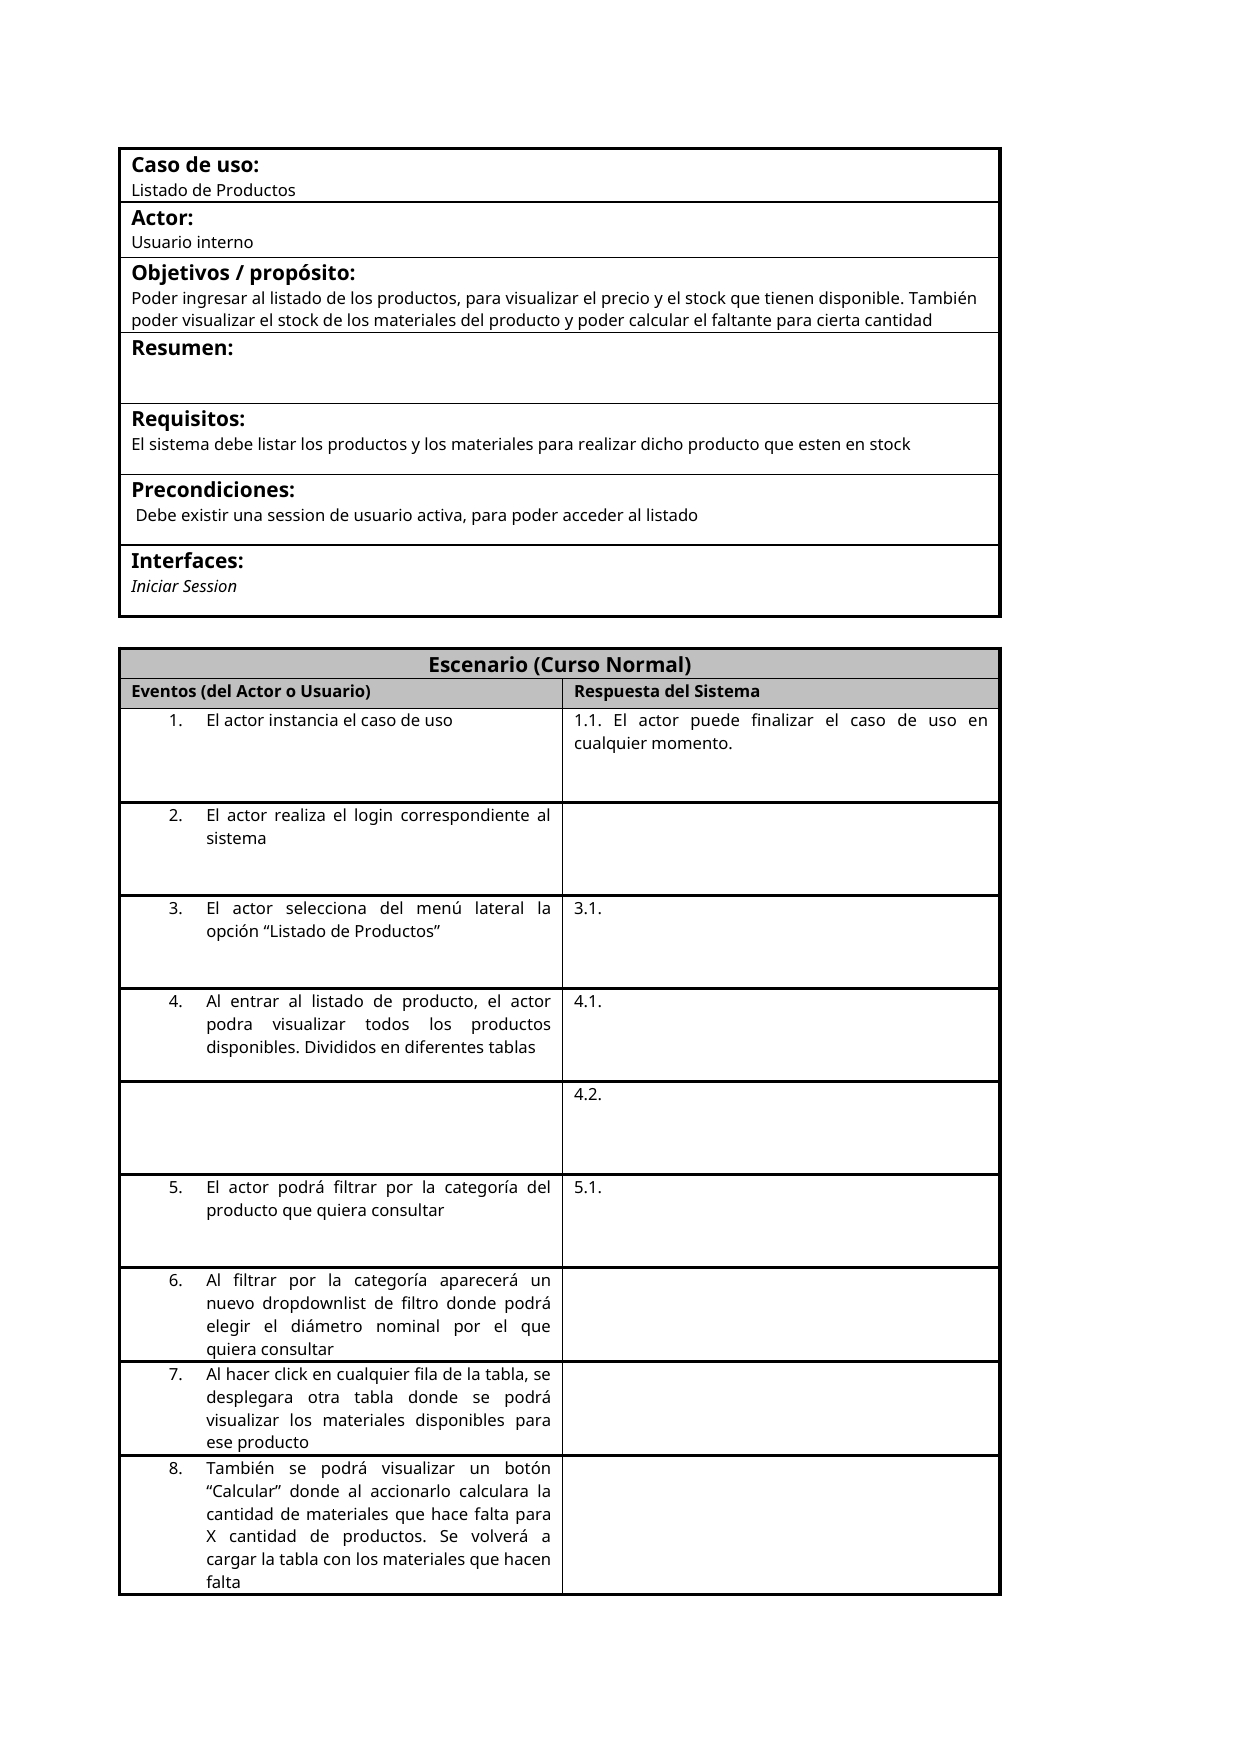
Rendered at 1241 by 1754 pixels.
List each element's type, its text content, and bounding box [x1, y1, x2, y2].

table_cell Al hacer click en cualquier fila de la tabla, se desplegara otra tabla donde se podrá visualizar los materiales disponibles para ese producto [121, 1363, 562, 1454]
table_cell El actor podrá filtrar por la categoría del producto que quiera consultar [121, 1176, 562, 1266]
table_cell 5.1. [563, 1176, 998, 1266]
table_cell [120, 618, 1000, 647]
table_cell Al filtrar por la categoría aparecerá un nuevo dropdownlist de filtro donde podrá elegir el diámetro nominal por el que quiera consultar [121, 1269, 562, 1360]
table_cell Interfaces: Iniciar Session [121, 546, 998, 615]
table_cell El actor instancia el caso de uso [121, 709, 562, 801]
table_cell [121, 1083, 562, 1173]
table_cell Resumen: [121, 333, 998, 403]
table_cell [563, 1269, 998, 1360]
table_cell 4.2. [563, 1083, 998, 1173]
table_cell Eventos (del Actor o Usuario) [121, 679, 562, 708]
table_cell También se podrá visualizar un botón “Calcular” donde al accionarlo calculara la cantidad de materiales que hace falta para X cantidad de productos. Se volverá a cargar la tabla con los materiales que hacen falta [121, 1457, 562, 1593]
table_cell Objetivos / propósito: Poder ingresar al listado de los productos, para visualizar el precio y el stock que tienen disponible. También poder visualizar el stock de los materiales del producto y poder calcular el faltante para cierta cantidad [121, 258, 998, 332]
table_cell Al entrar al listado de producto, el actor podra visualizar todos los productos disponibles. Divididos en diferentes tablas [121, 990, 562, 1080]
table_cell Actor: Usuario interno [121, 203, 998, 256]
table_cell Requisitos: El sistema debe listar los productos y los materiales para realizar dicho producto que esten en stock [121, 404, 998, 473]
table_cell Precondiciones: Debe existir una session de usuario activa, para poder acceder al listado [121, 475, 998, 544]
table_cell [563, 1363, 998, 1454]
table_cell Respuesta del Sistema [563, 679, 998, 708]
table_cell El actor selecciona del menú lateral la opción “Listado de Productos” [121, 897, 562, 987]
table_cell 1.1. El actor puede finalizar el caso de uso en cualquier momento. [563, 709, 998, 801]
table_header Caso de uso: Listado de Productos [121, 150, 998, 201]
table_cell [563, 1457, 998, 1593]
table_cell [563, 804, 998, 894]
table_cell 3.1. [563, 897, 998, 987]
table_cell Escenario (Curso Normal) [121, 650, 998, 678]
table_cell El actor realiza el login correspondiente al sistema [121, 804, 562, 894]
table_cell 4.1. [563, 990, 998, 1080]
